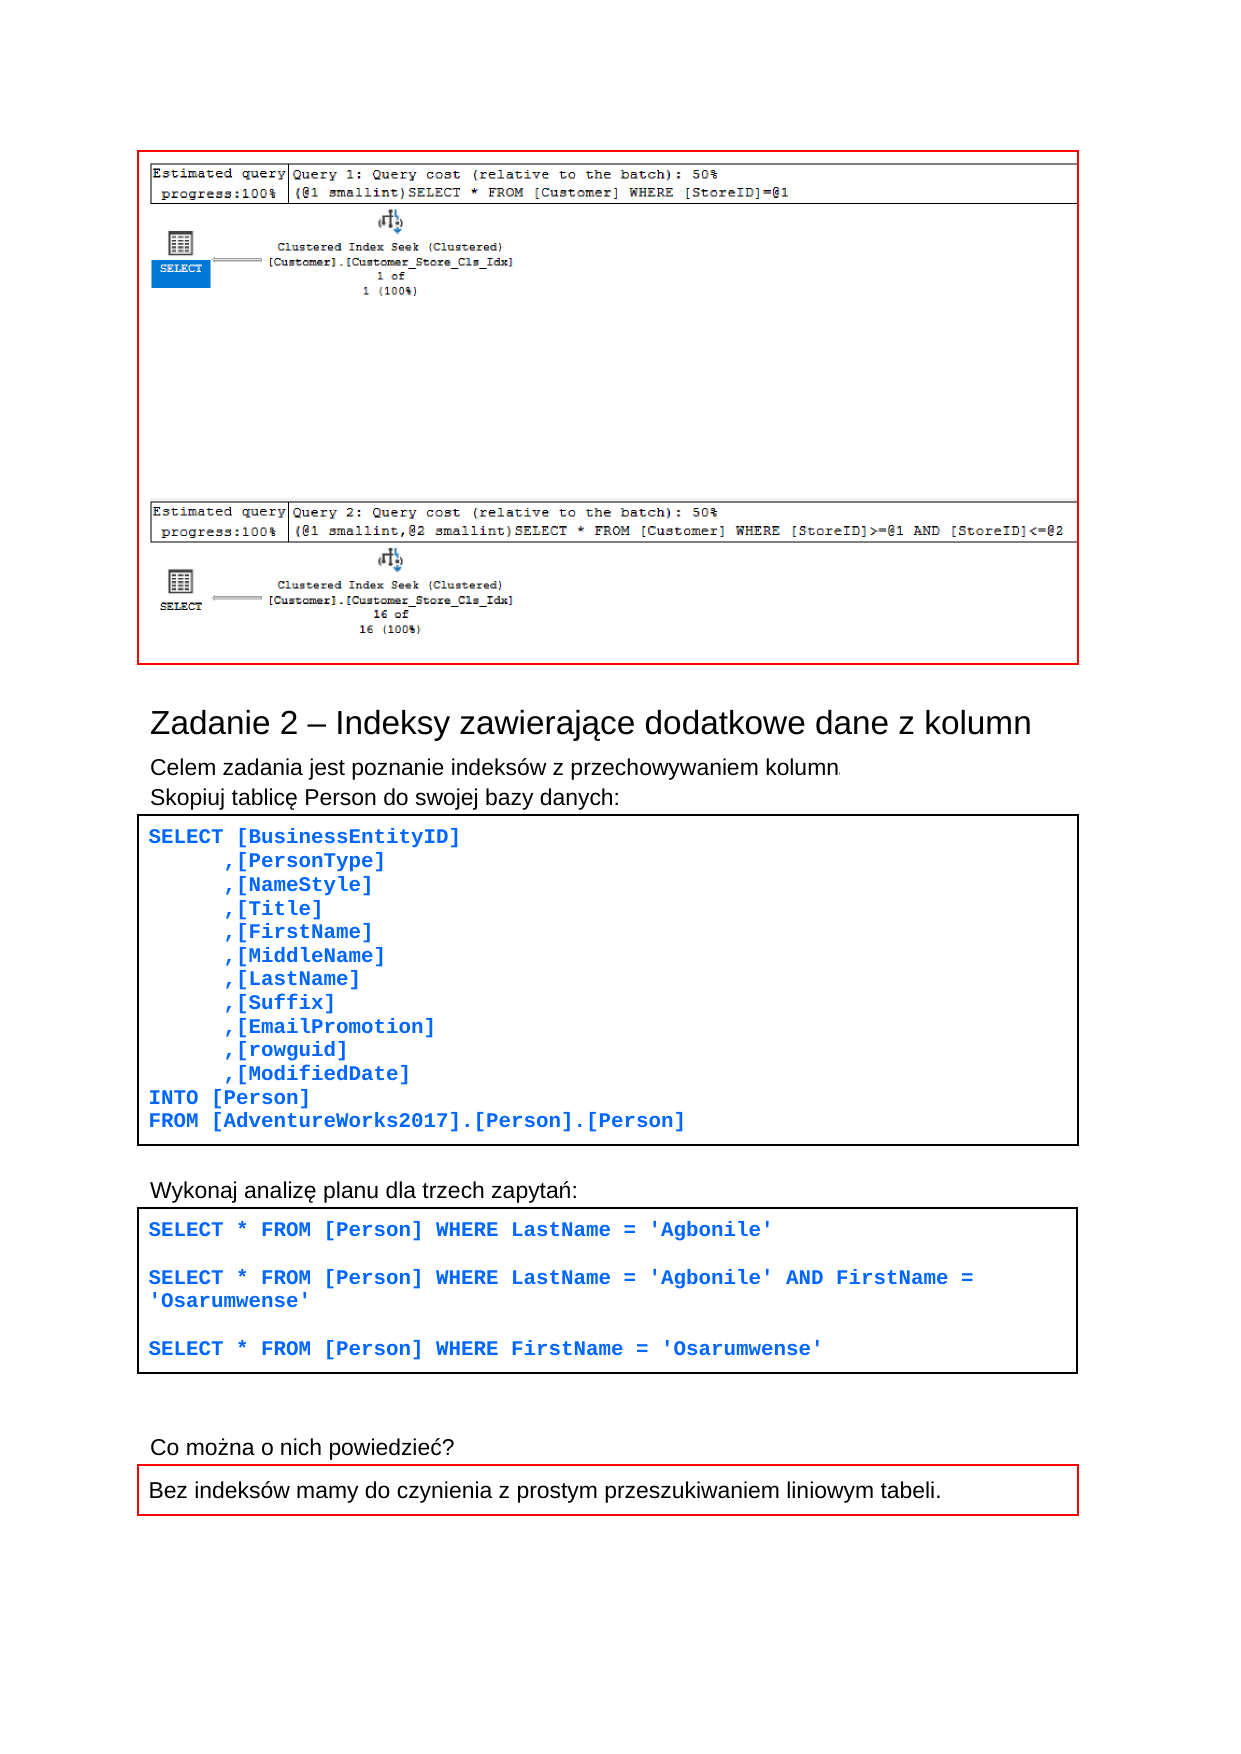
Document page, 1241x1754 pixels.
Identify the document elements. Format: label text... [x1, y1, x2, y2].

table_header SELECT [BusinessEntityID] ,[PersonType] ,[NameStyle] ,[Title] ,[FirstName] ,[MiddleName] ,[LastName] ,[Suffix] ,[EmailPromotion] ,[rowguid] ,[ModifiedDate] INTO [Person] FROM [AdventureWorks2017].[Person].[Person] [139, 816, 1077, 1144]
table_header SELECT * FROM [Person] WHERE LastName = 'Agbonile' SELECT * FROM [Person] WHERE LastName = 'Agbonile' AND FirstName = 'Osarumwense' SELECT * FROM [Person] WHERE FirstName = 'Osarumwense' [139, 1209, 1076, 1372]
table_header Bez indeksów mamy do czynienia z prostym przeszukiwaniem liniowym tabeli. [139, 1466, 1077, 1514]
text Co można o nich powiedzieć? [150, 1434, 1090, 1461]
subtitle Zadanie 2 – Indeksy zawierające dodatkowe dane z kolumn [150, 703, 1090, 741]
text Celem zadania jest poznanie indeksów z przechowywaniem kolumn [150, 754, 1090, 780]
text Skopiuj tablicę Person do swojej bazy danych: [150, 784, 1090, 810]
table_header [139, 152, 1077, 663]
text Wykonaj analizę planu dla trzech zapytań: [150, 1177, 1090, 1203]
